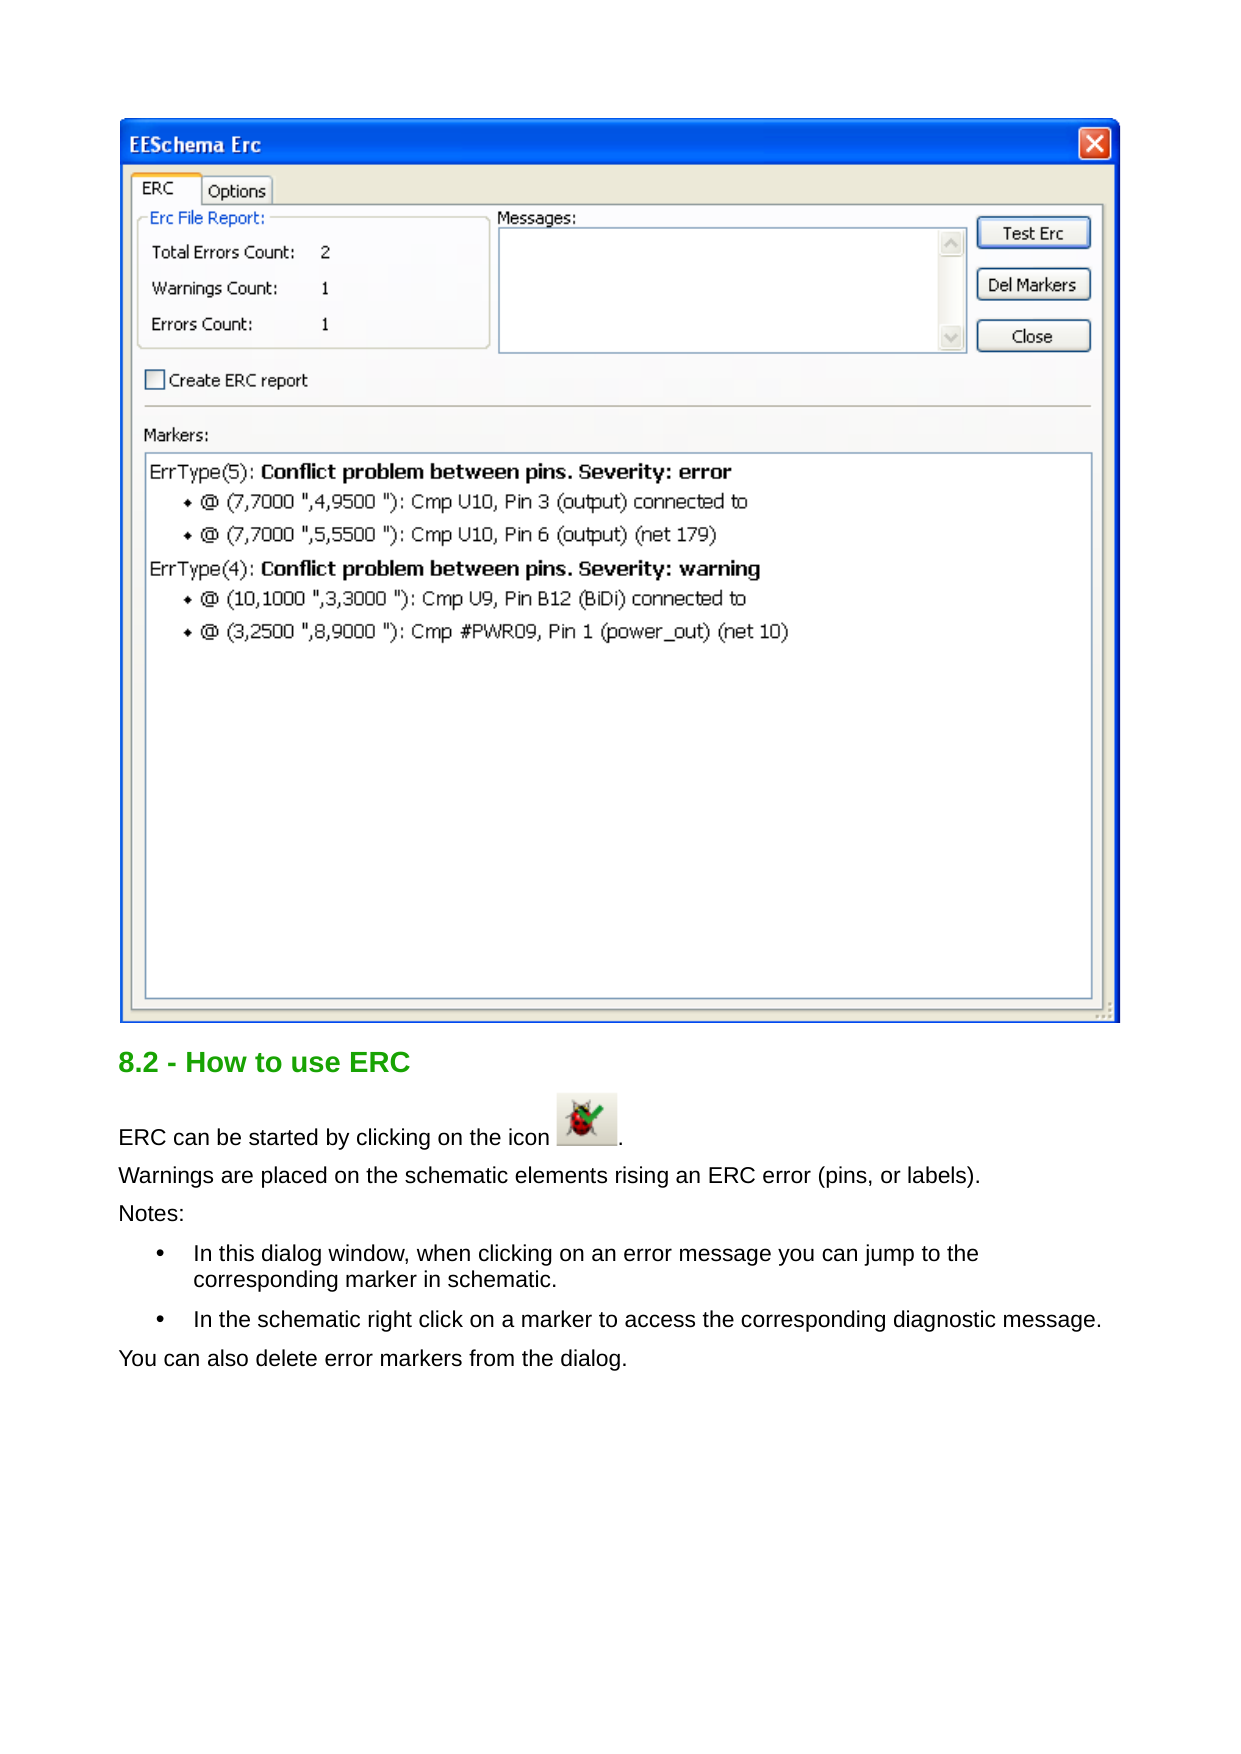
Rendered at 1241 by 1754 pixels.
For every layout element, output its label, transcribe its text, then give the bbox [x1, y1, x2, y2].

text You can also delete error markers from the dialog. [118, 1346, 1122, 1371]
text Warnings are placed on the schematic elements rising an ERC error (pins, or labels). [118, 1163, 1122, 1189]
picture [120, 118, 1121, 1023]
list In the schematic right click on a marker to access the corresponding diagnostic message. [156, 1305, 1122, 1333]
picture [556, 1091, 618, 1146]
list In this dialog window, when clicking on an error message you can jump to the corresponding marker in schematic. [156, 1239, 1122, 1293]
subtitle How to use ERC [118, 1046, 1122, 1078]
text ERC can be started by clicking on the icon . [118, 1091, 1122, 1151]
text Notes: [118, 1201, 1122, 1227]
